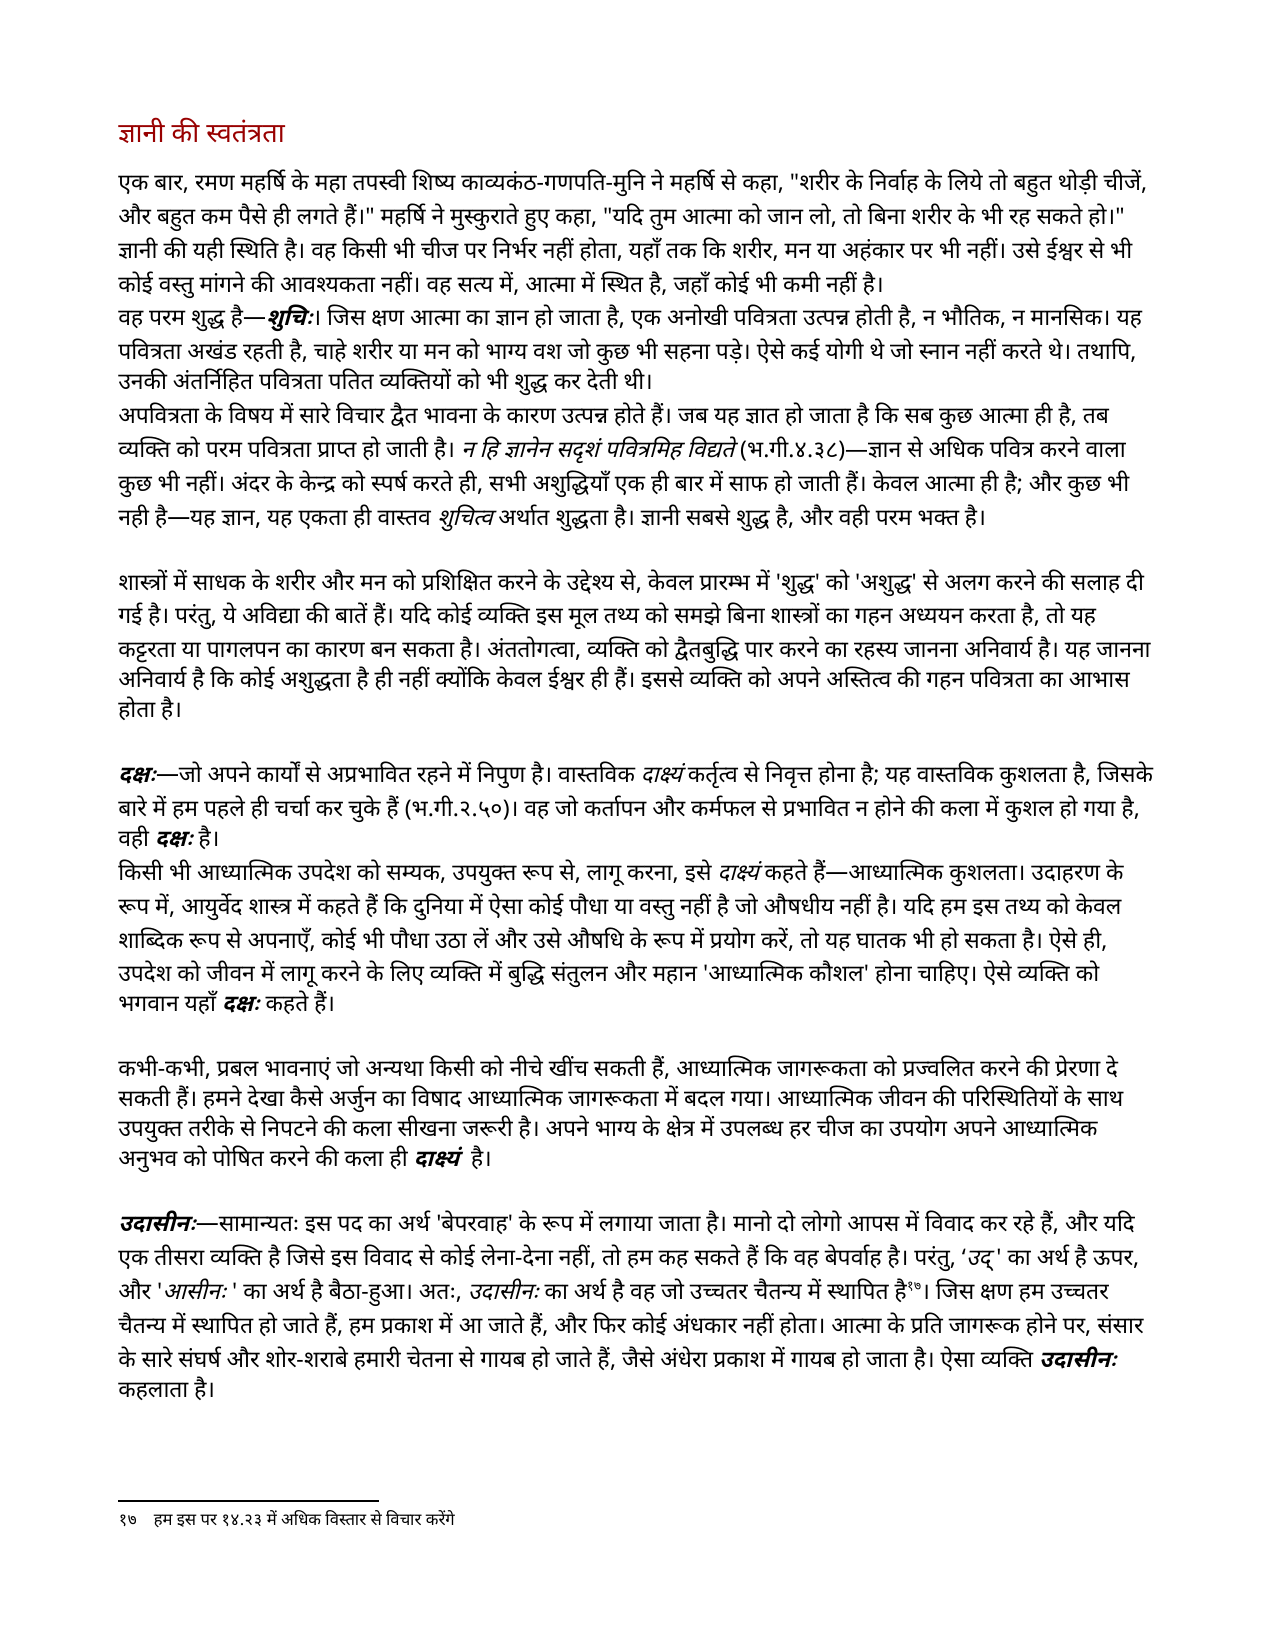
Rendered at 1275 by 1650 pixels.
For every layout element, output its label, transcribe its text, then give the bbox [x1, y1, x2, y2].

text दक्षः—जो अपने कार्यों से अप्रभावित रहने में निपुण है। वास्तविक दाक्ष्यं कर्तृत्व से निवृत्त होना है; यह वास्तविक कुशलता है, जिसके बारे में हम पहले ही चर्चा कर चुके हैं (भ.गी.२.५०)। वह जो कर्तापन और कर्मफल से प्रभावित न होने की कला में कुशल हो गया है, वही दक्षः है। [118, 758, 1157, 856]
text अपवित्रता के विषय में सारे विचार द्वैत भावना के कारण उत्पन्न होते हैं। जब यह ज्ञात हो जाता है कि सब कुछ आत्मा ही है, तब व्यक्ति को परम पवित्रता प्राप्त हो जाती है। न हि ज्ञानेन सदृशं पवित्रमिह विद्यते (भ.गी.४.३८)­—ज्ञान से अधिक पवित्र करने वाला कुछ भी नहीं। अंदर के केन्द्र को स्पर्ष करते ही, सभी अशुद्धियाँ एक ही बार में साफ हो जाती हैं। केवल आत्मा ही है; और कुछ भी नही है—यह ज्ञान, यह एकता ही वास्तव शुचित्व अर्थात शुद्धता है। ज्ञानी सबसे शुद्ध है, और वही परम भक्त है। [118, 399, 1157, 534]
text शास्त्रों में साधक के शरीर और मन को प्रशिक्षित करने के उद्देश्य से, केवल प्रारम्भ में 'शुद्ध' को 'अशुद्ध' से अलग करने की सलाह दी गई है। परंतु, ये अविद्या की बातें हैं। यदि कोई व्यक्ति इस मूल तथ्य को समझे बिना शास्त्रों का गहन अध्ययन करता है, तो यह कट्टरता या पागलपन का कारण बन सकता है। अंततोगत्वा, व्यक्ति को द्वैतबुद्धि पार करने का रहस्य जानना अनिवार्य है। यह जानना अनिवार्य है कि कोई अशुद्धता है ही नहीं क्योंकि केवल ईश्वर ही हैं। इससे व्यक्ति को अपने अस्तित्व की गहन पवित्रता का आभास होता है। [118, 566, 1157, 727]
text उदासीनः—सामान्यतः इस पद का अर्थ 'बेपरवाह' के रूप में लगाया जाता है। मानो दो लोगो आपस में विवाद कर रहे हैं, और यदि एक तीसरा व्यक्ति है जिसे इस विवाद से कोई लेना-देना नहीं, तो हम कह सकते हैं कि वह बेपर्वाह है। परंतु, ‘उद् ' का अर्थ है ऊपर, और 'आसीनः ' का अर्थ है बैठा-हुआ। अतः, उदासीनः का अर्थ है वह जो उच्चतर चैतन्य में स्थापित है। जिस क्षण हम उच्चतर चैतन्य में स्थापित हो जाते हैं, हम प्रकाश में आ जाते हैं, और फिर कोई अंधकार नहीं होता। आत्मा के प्रति जागरूक होने पर, संसार के सारे संघर्ष और शोर-शराबे हमारी चेतना से गायब हो जाते हैं, जैसे अंधेरा प्रकाश में गायब हो जाता है। ऐसा व्यक्ति उदासीनः कहलाता है। [118, 1207, 1157, 1406]
text वह परम शुद्ध है—शुचिः। जिस क्षण आत्मा का ज्ञान हो जाता है, एक अनोखी पवित्रता उत्पन्न होती है, न भौतिक, न मानसिक। यह पवित्रता अखंड रहती है, चाहे शरीर या मन को भाग्य वश जो कुछ भी सहना पड़े। ऐसे कई योगी थे जो स्नान नहीं करते थे। तथापि, उनकी अंतर्निहित पवित्रता पतित व्यक्तियों को भी शुद्ध कर देती थी। [118, 301, 1157, 399]
subtitle ज्ञानी की स्वतंत्रता [118, 118, 1157, 153]
text कभी-कभी, प्रबल भावनाएं जो अन्यथा किसी को नीचे खींच सकती हैं, आध्यात्मिक जागरूकता को प्रज्वलित करने की प्रेरणा दे सकती हैं। हमने देखा कैसे अर्जुन का विषाद आध्यात्मिक जागरूकता में बदल गया। आध्यात्मिक जीवन की परिस्थितियों के साथ उपयुक्त तरीके से निपटने की कला सीखना जरूरी है। अपने भाग्य के क्षेत्र में उपलब्ध हर चीज का उपयोग अपने आध्यात्मिक अनुभव को पोषित करने की कला ही दाक्ष्यं है। [118, 1052, 1157, 1176]
text किसी भी आध्यात्मिक उपदेश को सम्यक, उपयुक्त रूप से, लागू करना, इसे दाक्ष्यं कहते हैं—आध्यात्मिक कुशलता। उदाहरण के रूप में, आयुर्वेद शास्त्र में कहते हैं कि दुनिया में ऐसा कोई पौधा या वस्तु नहीं है जो औषधीय नहीं है। यदि हम इस तथ्य को केवल शाब्दिक रूप से अपनाएँ, कोई भी पौधा उठा लें और उसे औषधि के रूप में प्रयोग करें, तो यह घातक भी हो सकता है। ऐसे ही, उपदेश को जीवन में लागू करने के लिए व्यक्ति में बुद्धि संतुलन और महान 'आध्यात्मिक कौशल' होना चाहिए। ऐसे व्यक्ति को भगवान यहाँ दक्षः कहते हैं। [118, 856, 1157, 1021]
text एक बार, रमण महर्षि के महा तपस्वी शिष्य काव्यकंठ-गणपति-मुनि ने महर्षि से कहा, "शरीर के निर्वाह के लिये तो बहुत थोड़ी चीजें, और बहुत कम पैसे ही लगते हैं।" महर्षि ने मुस्कुराते हुए कहा, "यदि तुम आत्मा को जान लो, तो बिना शरीर के भी रह सकते हो।" ज्ञानी की यही स्थिति है। वह किसी भी चीज पर निर्भर नहीं होता, यहाँ तक कि शरीर, मन या अहंकार पर भी नहीं। उसे ईश्वर से भी कोई वस्तु मांगने की आवश्यकता नहीं। वह सत्य में, आत्मा में स्थित है, जहाँ कोई भी कमी नहीं है। [118, 166, 1157, 301]
text हम इस पर १४.२३ में अधिक विस्तार से विचार करेंगे [118, 1507, 1157, 1532]
